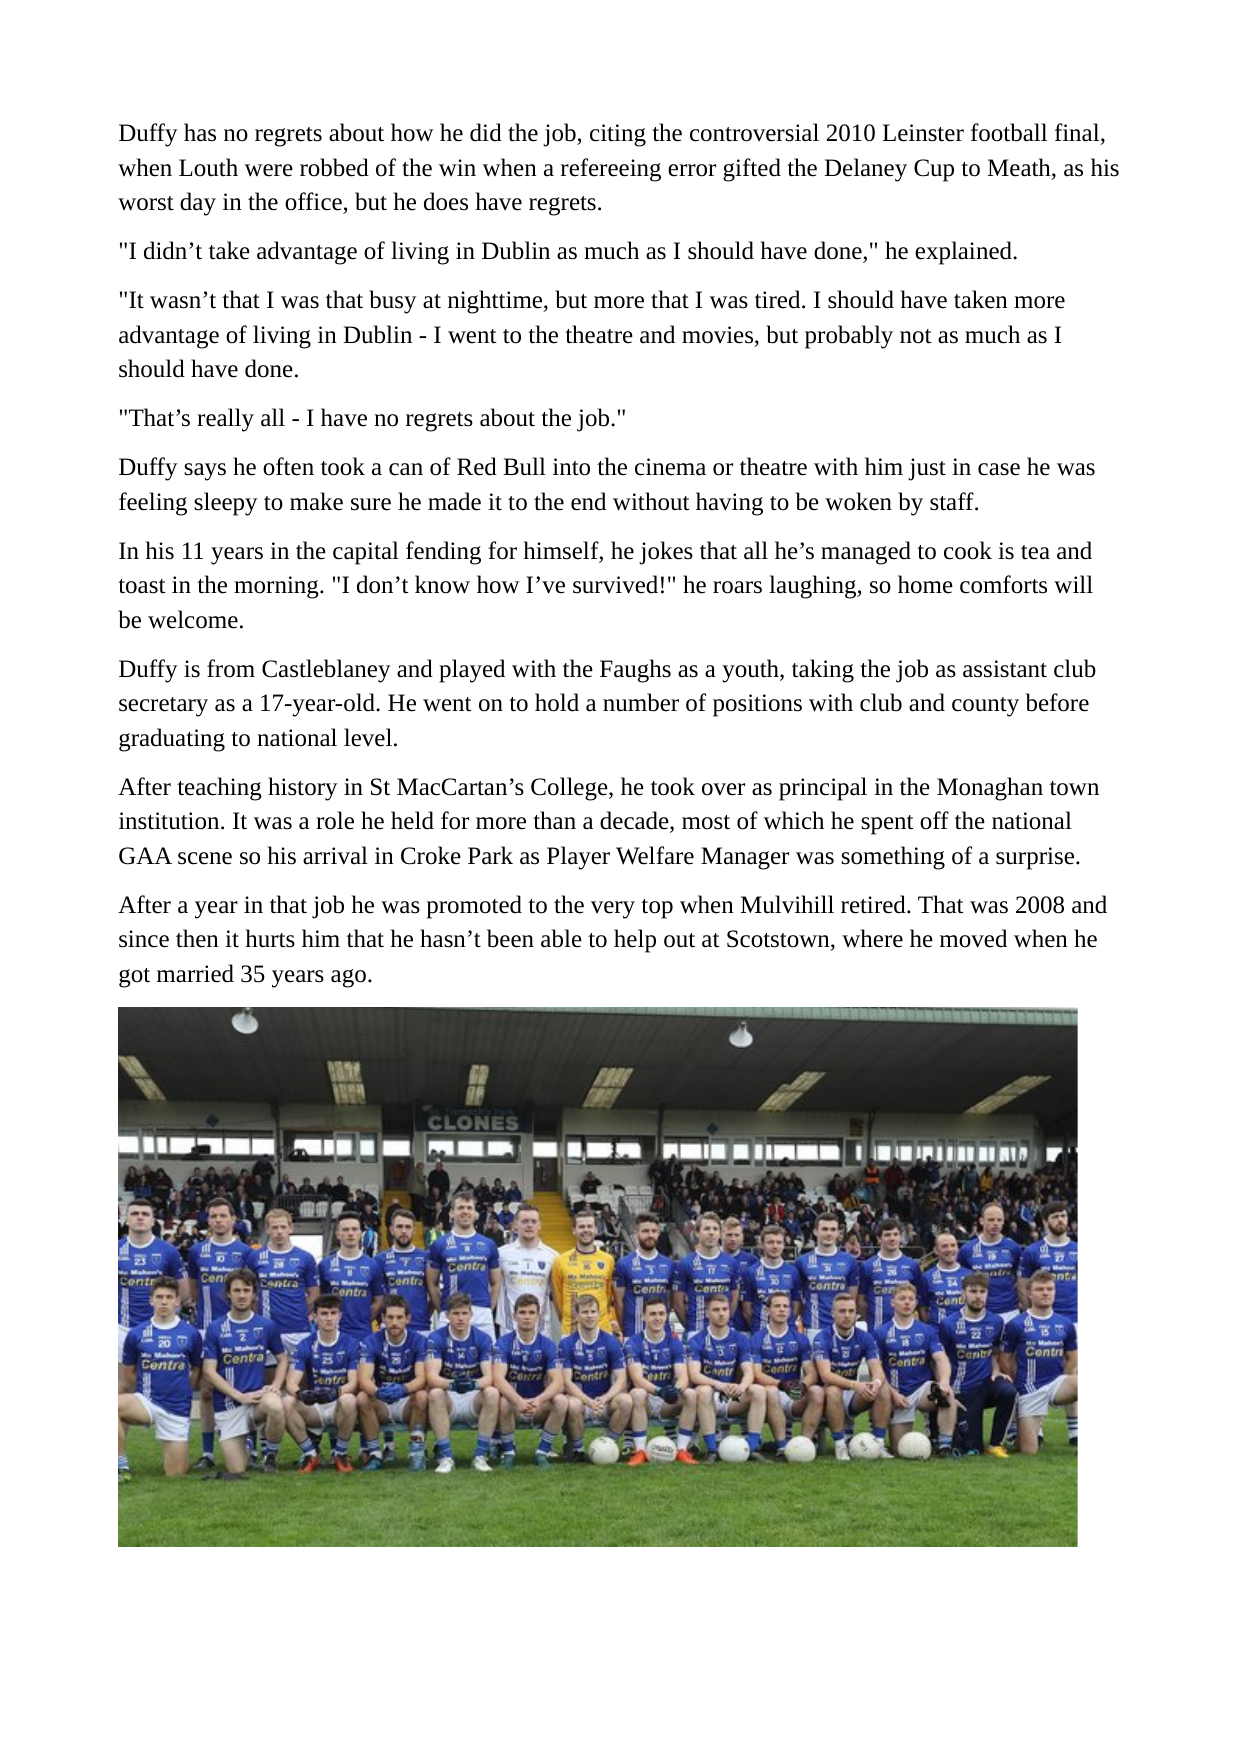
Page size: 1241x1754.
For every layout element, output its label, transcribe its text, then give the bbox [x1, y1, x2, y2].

text In his 11 years in the capital fending for himself, he jokes that all he’s managed to cook is tea and toast in the morning. "I don’t know how I’ve survived!" he roars laughing, so home comforts will be welcome. [118, 536, 1122, 633]
text "I didn’t take advantage of living in Dublin as much as I should have done," he explained. [118, 236, 1122, 265]
text "It wasn’t that I was that busy at nighttime, but more that I was tired. I should have taken more advantage of living in Dublin - I went to the theatre and movies, but probably not as much as I should have done. [118, 285, 1122, 383]
text "That’s really all - I have no regrets about the job." [118, 403, 1122, 432]
text Duffy says he often took a can of Red Bull into the cinema or theatre with him just in case he was feeling sleepy to make sure he made it to the end without having to be woken by staff. [118, 452, 1122, 516]
text Duffy is from Castleblaney and played with the Faughs as a youth, taking the job as assistant club secretary as a 17-year-old. He went on to hold a number of positions with club and county before graduating to national level. [118, 654, 1122, 752]
text After a year in that job he was promoted to the very top when Mulvihill retired. That was 2008 and since then it hurts him that he hasn’t been able to help out at Scotstown, where he moved when he got married 35 years ago. [118, 890, 1122, 988]
text After teaching history in St MacCartan’s College, he took over as principal in the Monaghan town institution. It was a role he held for more than a decade, most of which he spent off the national GAA scene so his arrival in Croke Park as Player Welfare Manager was something of a surprise. [118, 772, 1122, 869]
picture [118, 1007, 1078, 1547]
text Duffy has no regrets about how he did the job, citing the controversial 2010 Leinster football final, when Louth were robbed of the win when a refereeing error gifted the Delaney Cup to Meath, as his worst day in the office, but he does have regrets. [118, 118, 1122, 216]
